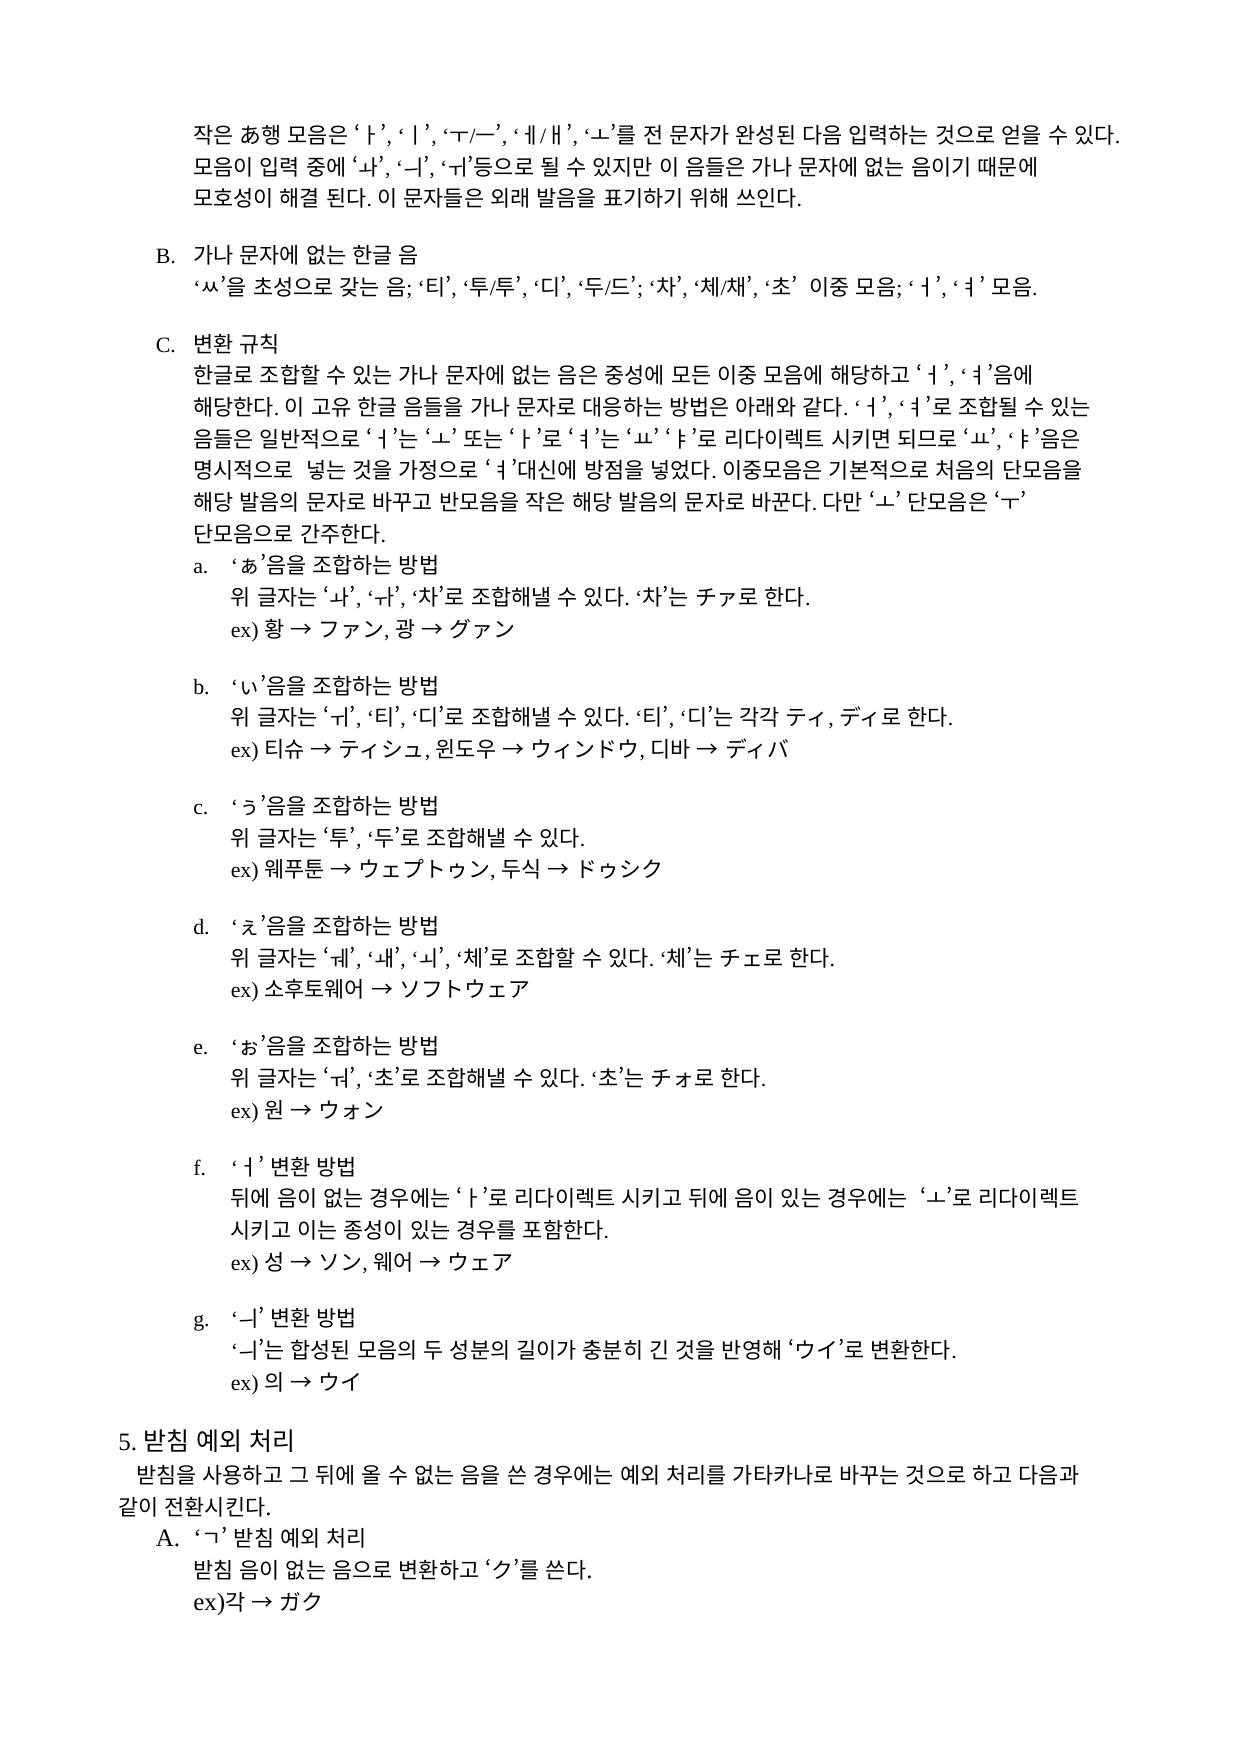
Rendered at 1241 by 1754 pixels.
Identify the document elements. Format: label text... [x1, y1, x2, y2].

list ex) 의 → ウイ [193, 1365, 1122, 1396]
list 받침 음이 없는 음으로 변환하고 ‘ク’를 쓴다. [156, 1553, 1122, 1584]
list ‘ㄱ’ 받침 예외 처리 [156, 1521, 1122, 1553]
list 가나 문자에 없는 한글 음 [156, 238, 1122, 270]
list ‘ぇ’음을 조합하는 방법 [193, 909, 1122, 941]
list ‘ぃ’음을 조합하는 방법 [193, 669, 1122, 700]
list ‘ㅢ’ 변환 방법 [193, 1301, 1122, 1333]
list ‘ぉ’음을 조합하는 방법 [193, 1029, 1122, 1061]
list ‘ぅ’음을 조합하는 방법 [193, 789, 1122, 821]
text 5. 받침 예외 처리 [118, 1422, 1122, 1458]
list ex) 티슈 → ティシュ, 윈도우 → ウィンドウ, 디바 → ディバ [193, 732, 1122, 764]
list 한글로 조합할 수 있는 가나 문자에 없는 음은 중성에 모든 이중 모음에 해당하고 ‘ㅓ’, ‘ㅕ’음에 해당한다. 이 고유 한글 음들을 가나 문자로 대응하는 방법은 아래와 같다. ‘ㅓ’, ‘ㅕ’로 조합될 수 있는 음들은 일반적으로 ‘ㅓ’는 ‘ㅗ’ 또는 ‘ㅏ’로 ‘ㅕ’는 ‘ㅛ’ ‘ㅑ’로 리다이렉트 시키면 되므로 ‘ㅛ’, ‘ㅑ’음은 명시적으로 넣는 것을 가정으로 ‘ㅕ’대신에 방점을 넣었다. 이중모음은 기본적으로 처음의 단모음을 해당 발음의 문자로 바꾸고 반모음을 작은 해당 발음의 문자로 바꾼다. 다만 ‘ㅗ’ 단모음은 ‘ㅜ’ 단모음으로 간주한다. [156, 358, 1122, 548]
list ‘ㅢ’는 합성된 모음의 두 성분의 길이가 충분히 긴 것을 반영해 ‘ウイ’로 변환한다. [193, 1333, 1122, 1365]
list ‘ぁ’음을 조합하는 방법 [193, 548, 1122, 580]
list ex) 소후토웨어 → ソフトウェア [193, 972, 1122, 1004]
list ex) 원 → ウォン [193, 1093, 1122, 1124]
list 작은 あ행 모음은 ‘ㅏ’, ‘ㅣ’, ‘ㅜ/ㅡ’, ‘ㅔ/ㅐ’, ‘ㅗ’를 전 문자가 완성된 다음 입력하는 것으로 얻을 수 있다. 모음이 입력 중에 ‘ㅘ’, ‘ㅢ’, ‘ㅟ’등으로 될 수 있지만 이 음들은 가나 문자에 없는 음이기 때문에 모호성이 해결 된다. 이 문자들은 외래 발음을 표기하기 위해 쓰인다. [156, 118, 1122, 213]
list 뒤에 음이 없는 경우에는 ‘ㅏ’로 리다이렉트 시키고 뒤에 음이 있는 경우에는 ‘ㅗ’로 리다이렉트 시키고 이는 종성이 있는 경우를 포함한다. [193, 1181, 1122, 1244]
list ex) 웨푸툰 → ウェプトゥン, 두식 → ドゥシク [193, 852, 1122, 884]
list 위 글자는 ‘ㅝ’, ‘초’로 조합해낼 수 있다. ‘초’는 チォ로 한다. [193, 1061, 1122, 1093]
list 위 글자는 ‘투’, ‘두’로 조합해낼 수 있다. [193, 821, 1122, 852]
list ‘ㅆ’을 초성으로 갖는 음; ‘티’, ‘투/투’, ‘디’, ‘두/드’; ‘차’, ‘체/채’, ‘초’ 이중 모음; ‘ㅓ’, ‘ㅕ’ 모음. [156, 270, 1122, 302]
list ex)각 → ガク [156, 1584, 1122, 1616]
list ex) 황 → ファン, 광 → グァン [193, 612, 1122, 643]
list 변환 규칙 [156, 327, 1122, 358]
list 위 글자는 ‘ㅞ’, ‘ㅙ’, ‘ㅚ’, ‘체’로 조합할 수 있다. ‘체’는 チェ로 한다. [193, 941, 1122, 972]
list 위 글자는 ‘ㅘ’, ‘ᅟᆉ’, ‘차’로 조합해낼 수 있다. ‘차’는 チァ로 한다. [193, 580, 1122, 612]
list ex) 성 → ソン, 웨어 → ウェア [193, 1244, 1122, 1276]
list 위 글자는 ‘ㅟ’, ‘티’, ‘디’로 조합해낼 수 있다. ‘티’, ‘디’는 각각 ティ, ディ로 한다. [193, 700, 1122, 732]
text 받침을 사용하고 그 뒤에 올 수 없는 음을 쓴 경우에는 예외 처리를 가타카나로 바꾸는 것으로 하고 다음과 같이 전환시킨다. [118, 1458, 1122, 1521]
list ‘ㅓ’ 변환 방법 [193, 1149, 1122, 1181]
